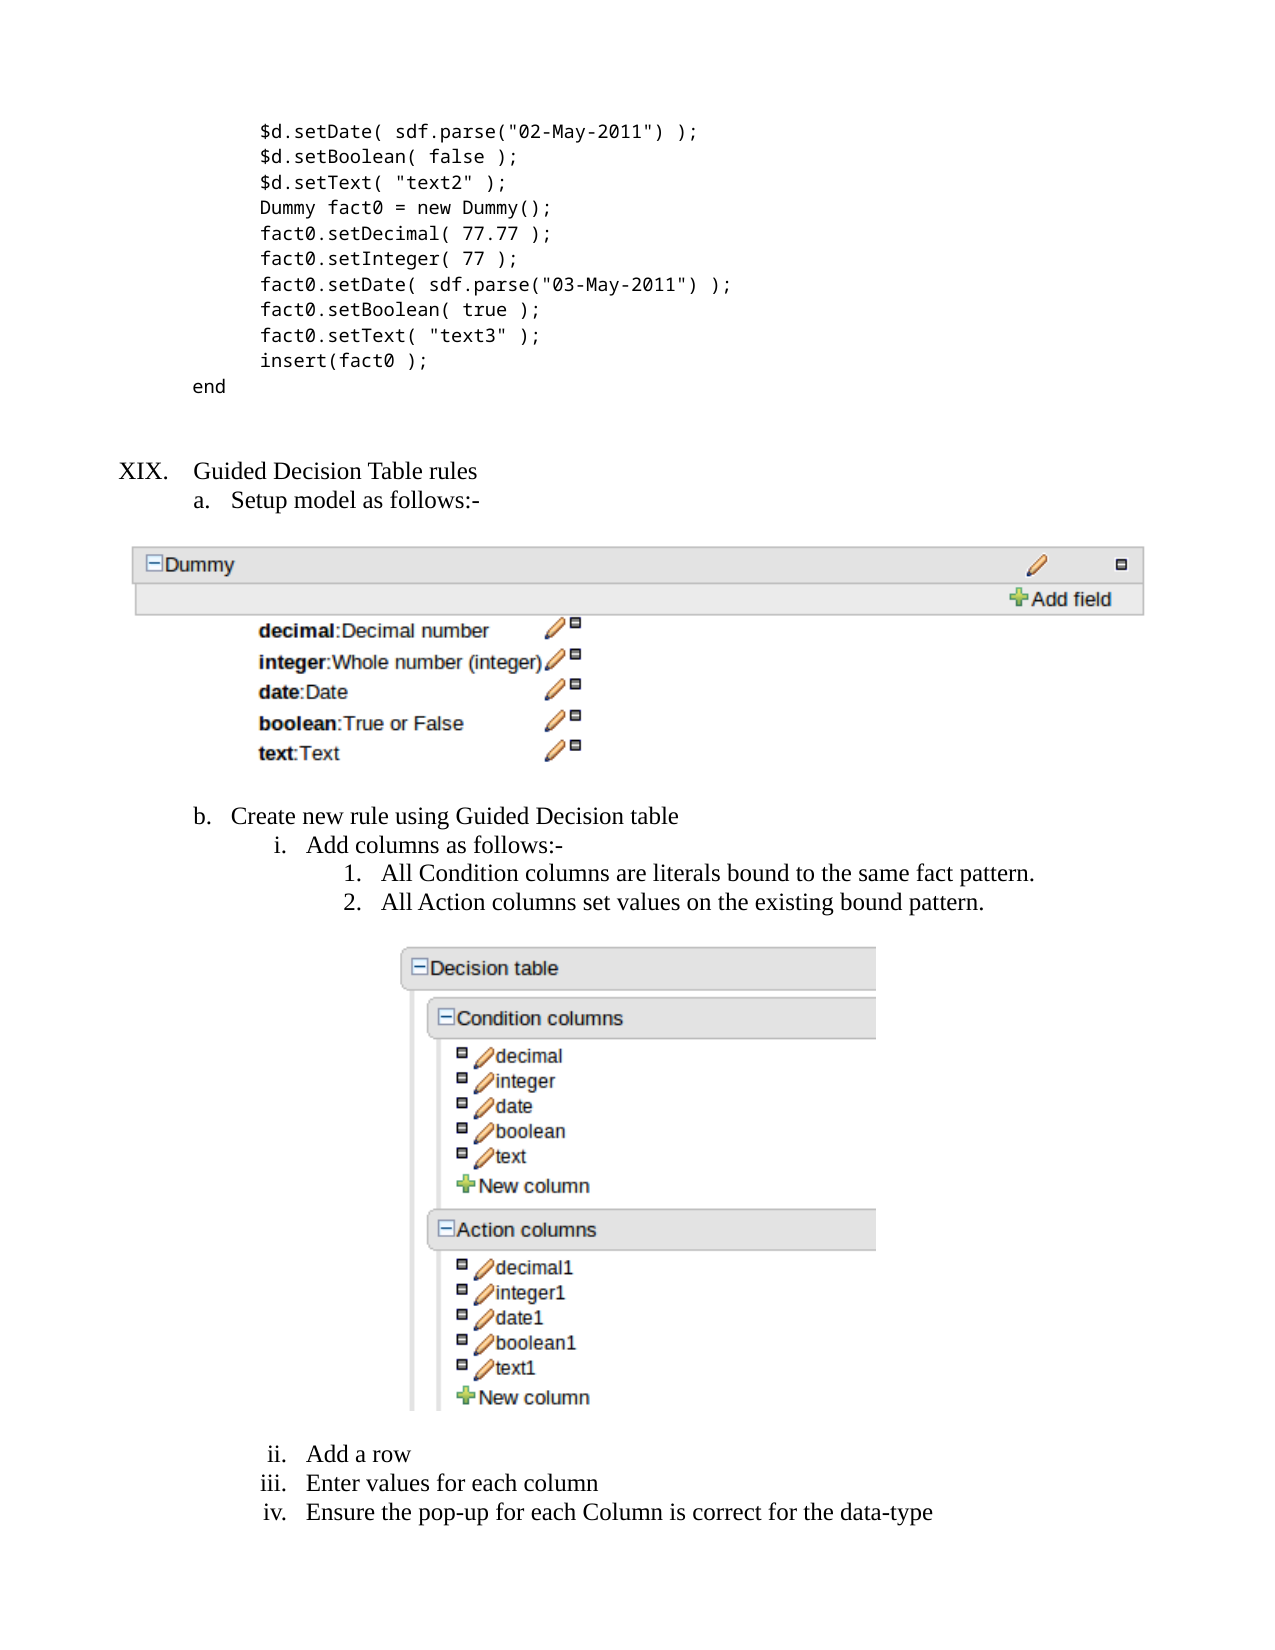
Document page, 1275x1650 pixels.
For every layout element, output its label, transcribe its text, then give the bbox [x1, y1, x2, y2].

list Guided Decision Table rules [118, 456, 1157, 485]
list Setup model as follows:- [193, 485, 1157, 514]
text Dummy fact0 = new Dummy(); [192, 195, 1157, 220]
picture [129, 542, 1146, 773]
list Add columns as follows:- [118, 830, 1157, 858]
text end [192, 373, 1157, 399]
text fact0.setDate( sdf.parse("03-May-2011") ); [192, 271, 1157, 297]
text fact0.setInteger( 77 ); [192, 246, 1157, 271]
text fact0.setBoolean( true ); [192, 297, 1157, 322]
list Add a row [118, 1439, 1157, 1468]
text $d.setText( "text2" ); [192, 169, 1157, 195]
text fact0.setDecimal( 77.77 ); [192, 220, 1157, 246]
list All Condition columns are literals bound to the same fact pattern. [343, 858, 1157, 887]
text fact0.setText( "text3" ); [192, 322, 1157, 348]
list Create new rule using Guided Decision table [193, 801, 1157, 830]
text $d.setBoolean( false ); [192, 144, 1157, 169]
list Ensure the pop-up for each Column is correct for the data-type [118, 1497, 1157, 1525]
picture [399, 944, 876, 1411]
list All Action columns set values on the existing bound pattern. [343, 887, 1157, 916]
text $d.setDate( sdf.parse("02-May-2011") ); [192, 118, 1157, 144]
text insert(fact0 ); [192, 348, 1157, 373]
list Enter values for each column [118, 1468, 1157, 1497]
